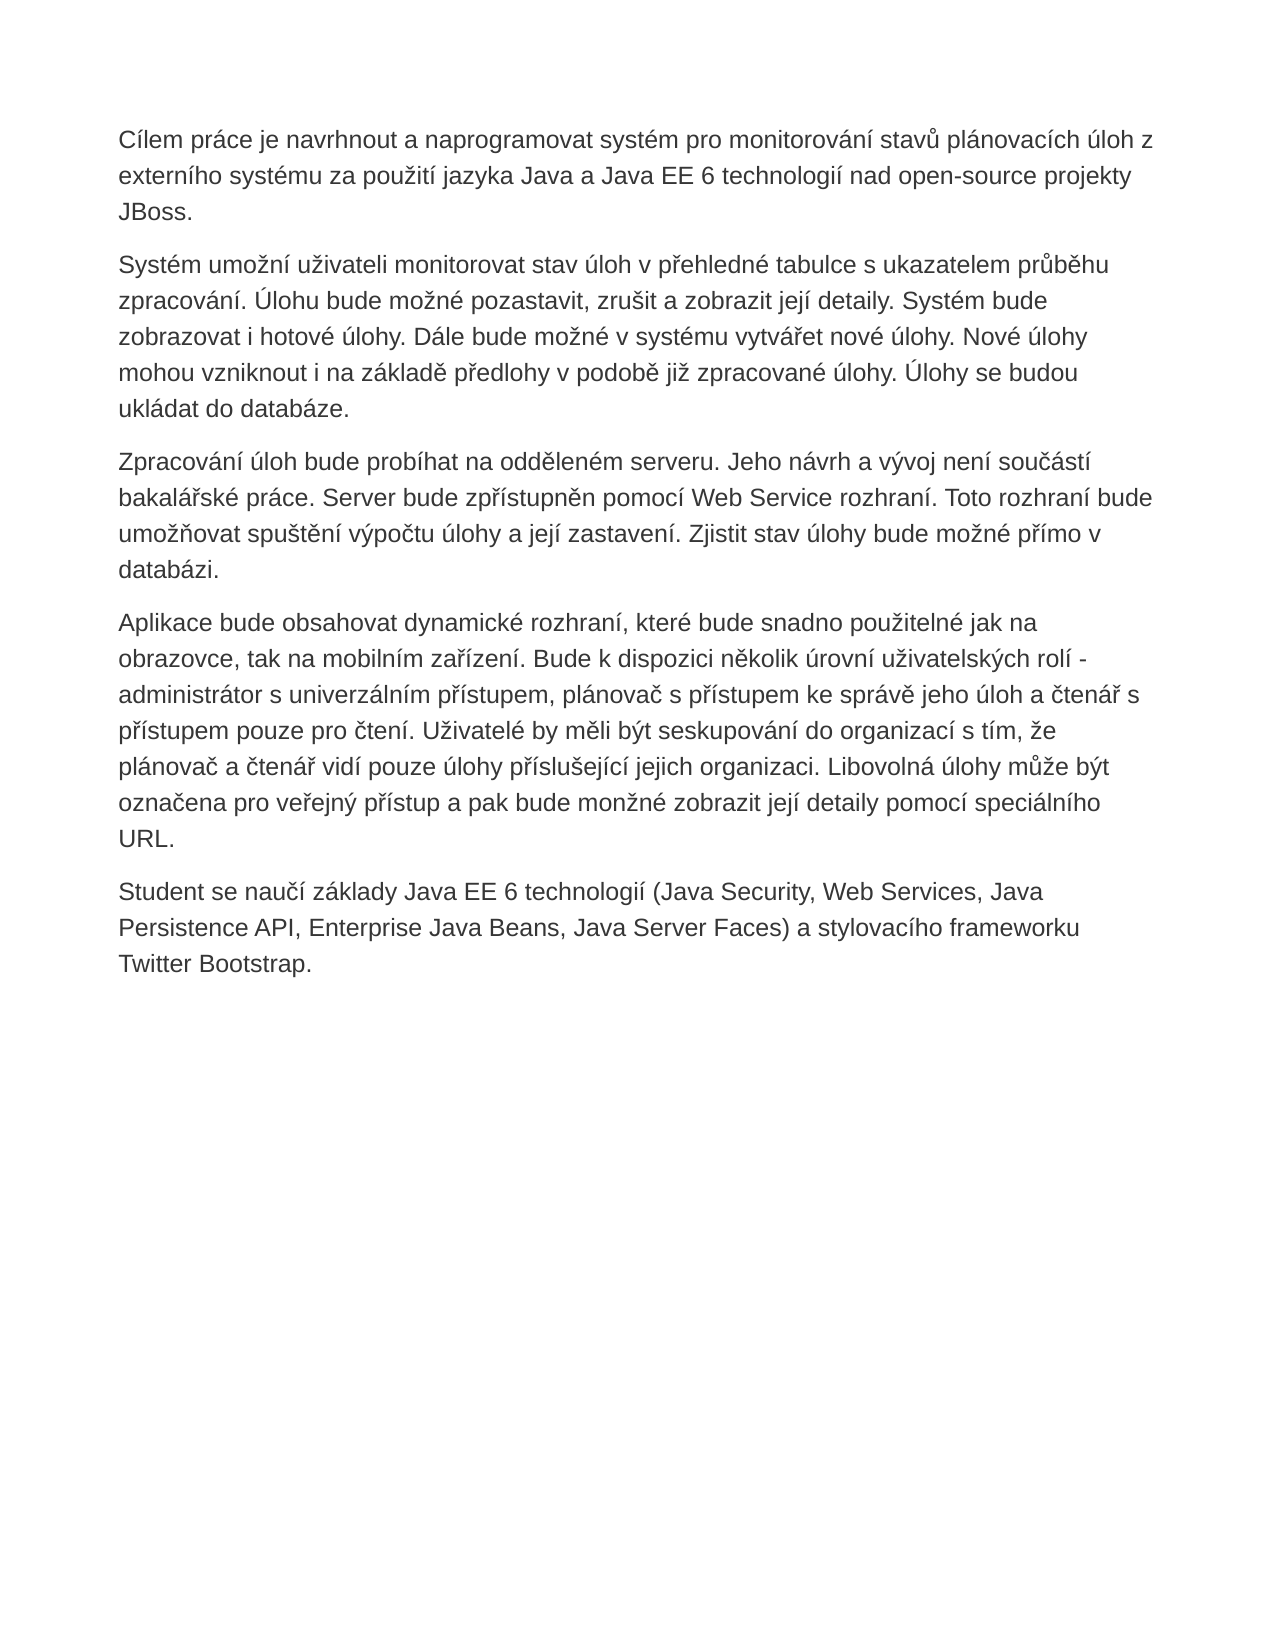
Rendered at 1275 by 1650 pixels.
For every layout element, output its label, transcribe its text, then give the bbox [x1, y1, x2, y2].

text Aplikace bude obsahovat dynamické rozhraní, které bude snadno použitelné jak na obrazovce, tak na mobilním zařízení. Bude k dispozici několik úrovní uživatelských rolí - administrátor s univerzálním přístupem, plánovač s přístupem ke správě jeho úloh a čtenář s přístupem pouze pro čtení. Uživatelé by měli být seskupování do organizací s tím, že plánovač a čtenář vidí pouze úlohy příslušející jejich organizaci. Libovolná úlohy může být označena pro veřejný přístup a pak bude monžné zobrazit její detaily pomocí speciálního URL. [118, 601, 1157, 852]
text Student se naučí základy Java EE 6 technologií (Java Security, Web Services, Java Persistence API, Enterprise Java Beans, Java Server Faces) a stylovacího frameworku Twitter Bootstrap. [118, 870, 1157, 977]
text Zpracování úloh bude probíhat na odděleném serveru. Jeho návrh a vývoj není součástí bakalářské práce. Server bude zpřístupněn pomocí Web Service rozhraní. Toto rozhraní bude umožňovat spuštění výpočtu úlohy a její zastavení. Zjistit stav úlohy bude možné přímo v databázi. [118, 440, 1157, 584]
text Systém umožní uživateli monitorovat stav úloh v přehledné tabulce s ukazatelem průběhu zpracování. Úlohu bude možné pozastavit, zrušit a zobrazit její detaily. Systém bude zobrazovat i hotové úlohy. Dále bude možné v systému vytvářet nové úlohy. Nové úlohy mohou vzniknout i na základě předlohy v podobě již zpracované úlohy. Úlohy se budou ukládat do databáze. [118, 243, 1157, 423]
text Cílem práce je navrhnout a naprogramovat systém pro monitorování stavů plánovacích úloh z externího systému za použití jazyka Java a Java EE 6 technologií nad open-source projekty JBoss. [118, 118, 1157, 226]
